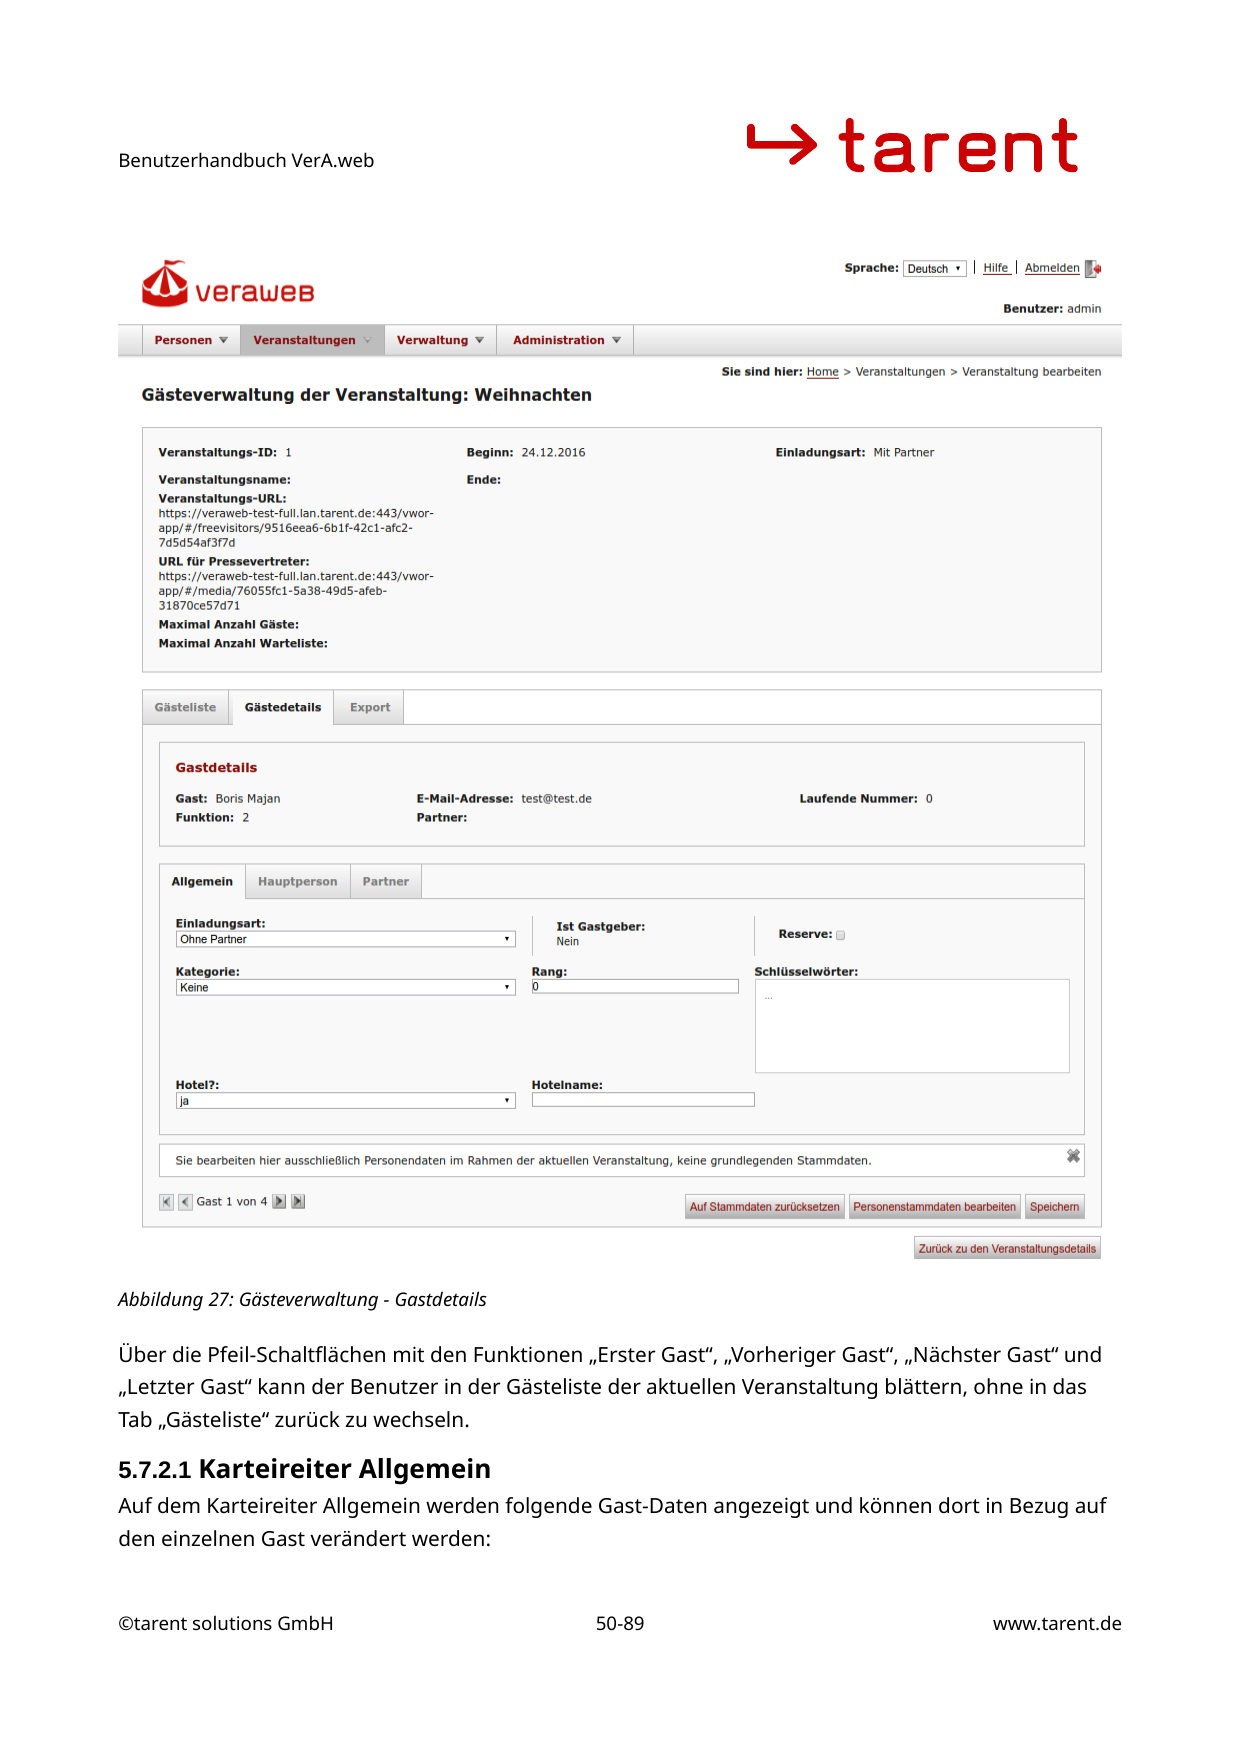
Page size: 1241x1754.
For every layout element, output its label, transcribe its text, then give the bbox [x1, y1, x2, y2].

text Abbildung 27: Gästeverwaltung - Gastdetails [118, 1259, 1122, 1312]
picture [118, 255, 1122, 1259]
text Auf dem Karteireiter Allgemein werden folgende Gast-Daten angezeigt und können dort in Bezug auf den einzelnen Gast verändert werden: [118, 1491, 1122, 1552]
subtitle Karteireiter Allgemein [118, 1450, 1122, 1486]
text Über die Pfeil-Schaltflächen mit den Funktionen „Erster Gast“, „Vorheriger Gast“, „Nächster Gast“ und „Letzter Gast“ kann der Benutzer in der Gästeliste der aktuellen Veranstaltung blättern, ohne in das Tab „Gästeliste“ zurück zu wechseln. [118, 1312, 1122, 1433]
text [118, 232, 1122, 255]
